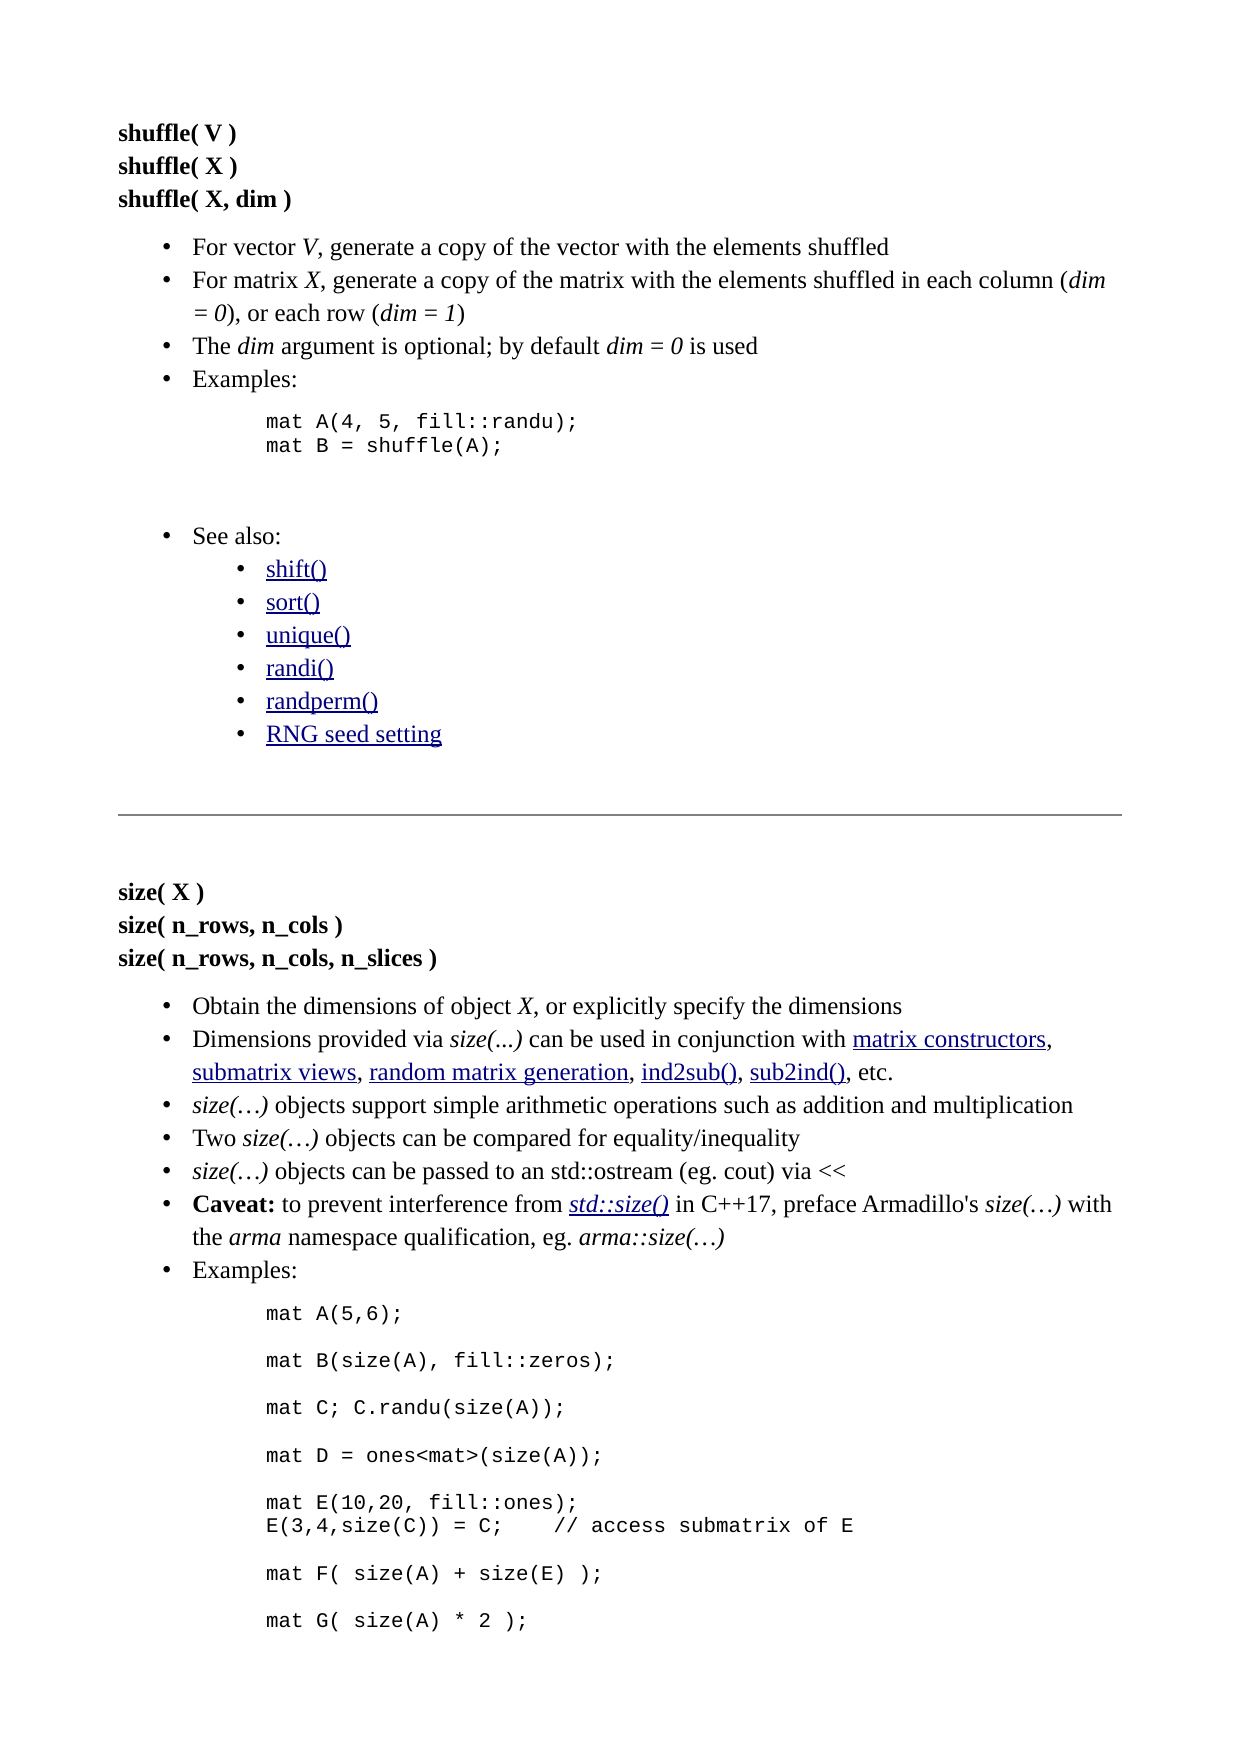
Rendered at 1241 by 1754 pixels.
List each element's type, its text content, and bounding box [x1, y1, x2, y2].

list mat D = ones<mat>(size(A)); [236, 1444, 1122, 1468]
list RNG seed setting [236, 719, 1122, 748]
list randi() [236, 653, 1122, 682]
list sort() [236, 587, 1122, 616]
list mat B = shuffle(A); [236, 435, 1122, 459]
list E(3,4,size(C)) = C; // access submatrix of E [236, 1516, 1122, 1539]
list Obtain the dimensions of object X, or explicitly specify the dimensions [162, 991, 1122, 1020]
list See also: [162, 521, 1122, 550]
list Caveat: to prevent interference from std::size() in C++17, preface Armadillo's size(…) with the arma namespace qualification, eg. arma::size(…) [162, 1189, 1122, 1251]
list Two size(…) objects can be compared for equality/inequality [162, 1123, 1122, 1152]
list mat E(10,20, fill::ones); [236, 1492, 1122, 1516]
list Dimensions provided via size(...) can be used in conjunction with matrix constructors, submatrix views, random matrix generation, ind2sub(), sub2ind(), etc. [162, 1024, 1122, 1086]
list mat A(4, 5, fill::randu); [236, 411, 1122, 435]
list For matrix X, generate a copy of the matrix with the elements shuffled in each column (dim = 0), or each row (dim = 1) [162, 265, 1122, 327]
list mat F( size(A) + size(E) ); [236, 1563, 1122, 1586]
list size(…) objects support simple arithmetic operations such as addition and multiplication [162, 1090, 1122, 1119]
list randperm() [236, 686, 1122, 715]
list For vector V, generate a copy of the vector with the elements shuffled [162, 232, 1122, 261]
list Examples: [162, 364, 1122, 393]
list mat G( size(A) * 2 ); [236, 1610, 1122, 1634]
text size( X ) size( n_rows, n_cols ) size( n_rows, n_cols, n_slices ) [118, 877, 1122, 972]
list mat A(5,6); [236, 1303, 1122, 1326]
list The dim argument is optional; by default dim = 0 is used [162, 331, 1122, 359]
list size(…) objects can be passed to an std::ostream (eg. cout) via << [162, 1156, 1122, 1185]
list mat B(size(A), fill::zeros); [236, 1350, 1122, 1374]
list mat C; C.randu(size(A)); [236, 1397, 1122, 1421]
list shift() [236, 554, 1122, 583]
list Examples: [162, 1255, 1122, 1284]
list unique() [236, 620, 1122, 649]
text shuffle( V ) shuffle( X ) shuffle( X, dim ) [118, 118, 1122, 213]
